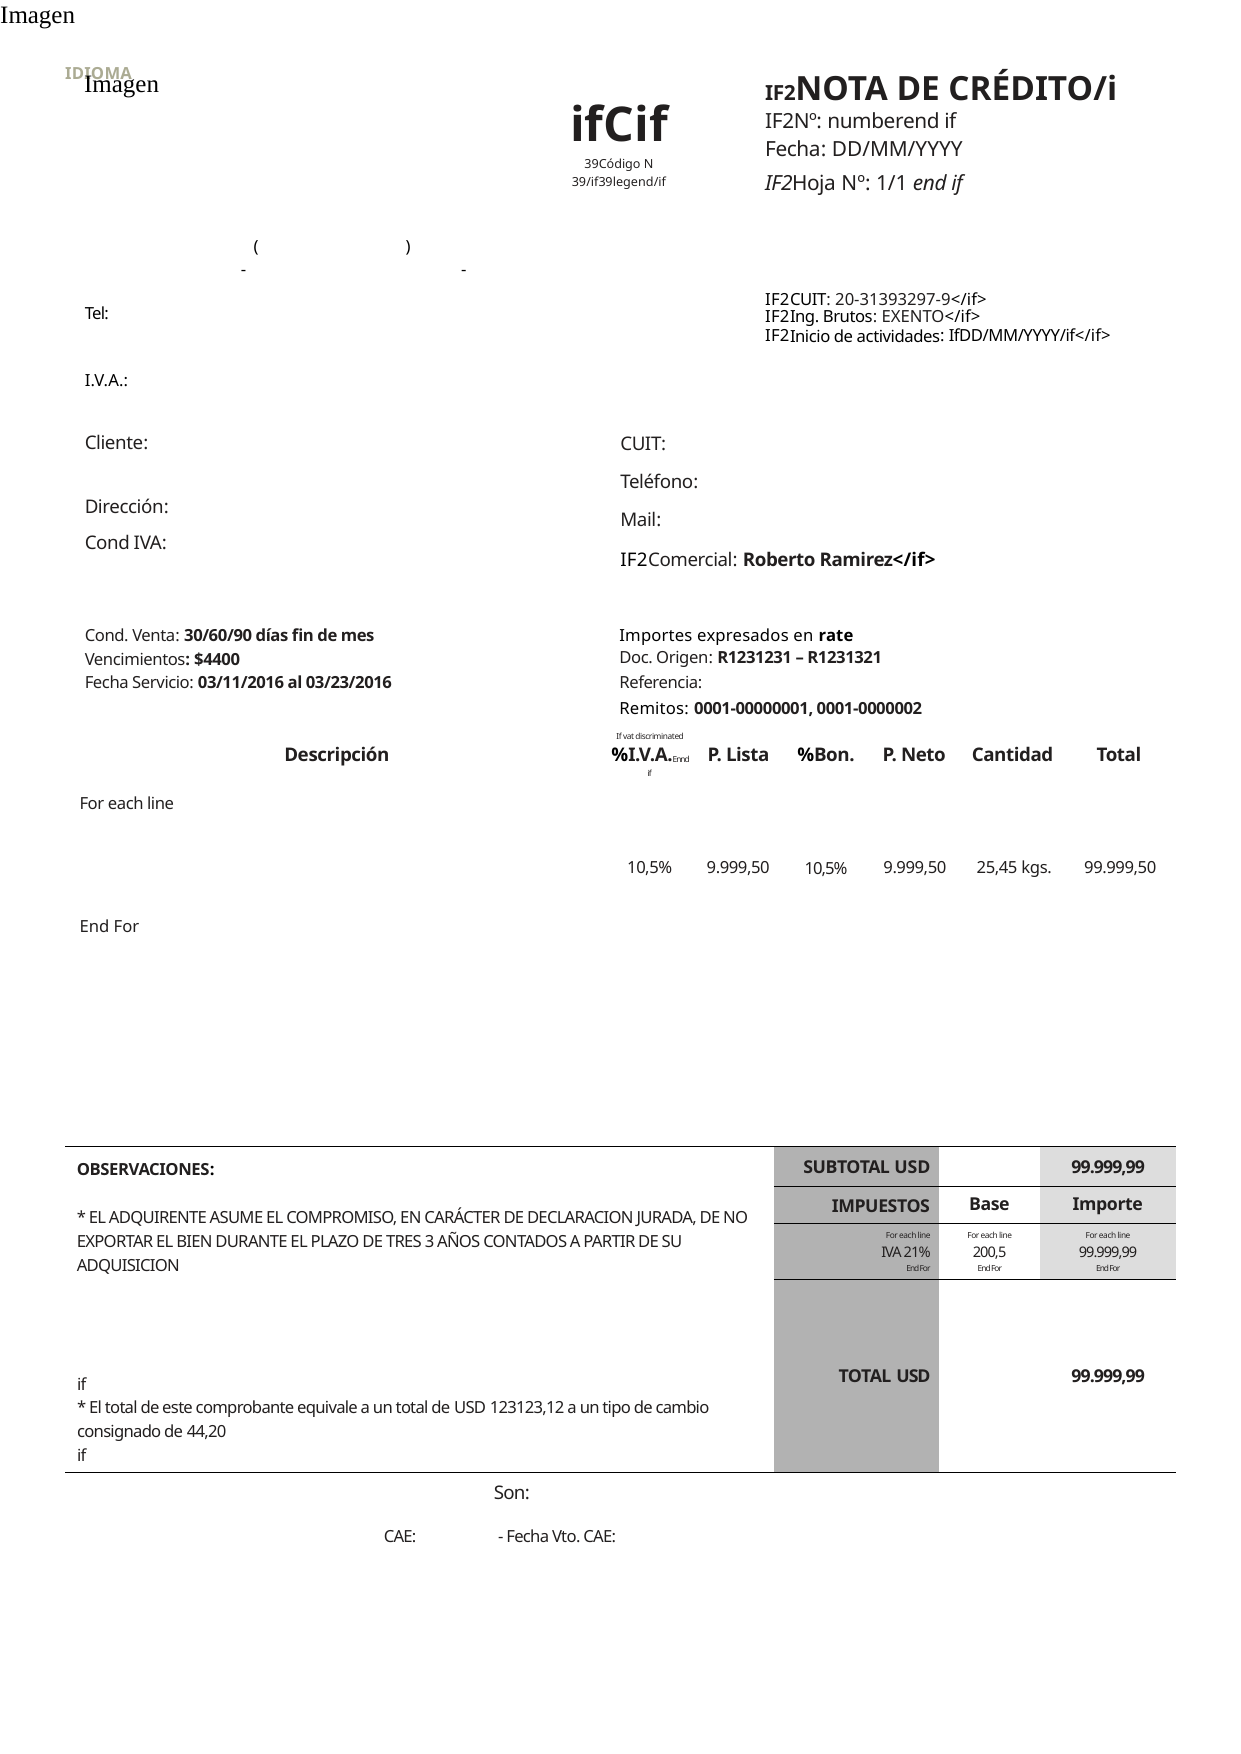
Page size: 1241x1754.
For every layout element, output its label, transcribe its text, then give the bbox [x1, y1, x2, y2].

table_header [786, 785, 865, 826]
table_cell [690, 909, 786, 950]
table_cell [1064, 909, 1176, 950]
table_header [865, 785, 964, 826]
table_cell End For [60, 909, 609, 950]
table_header [1064, 785, 1176, 826]
table_cell 10,5% [609, 826, 690, 909]
table_cell 9.999,50 [690, 826, 786, 909]
table_cell [964, 909, 1064, 950]
table_cell [865, 909, 964, 950]
table_cell 99.999,50 [1064, 826, 1176, 909]
table_cell [786, 909, 865, 950]
table_header For each line [60, 785, 609, 826]
table_cell [609, 909, 690, 950]
table_header [964, 785, 1064, 826]
table_cell 9.999,50 [865, 826, 964, 909]
table_cell 25,45 kgs. [964, 826, 1064, 909]
table_header [609, 785, 690, 826]
table_cell 10,5% [786, 826, 865, 909]
table_cell <line.name + (line._fields.get('lot_ids') and line.lot_ids.filtered('dispatch_number') and '. Despachos: %s' % ', '.join(line.lot_ids.filtered('dispatch_number').mapped('dispatch_number')) or '')> [60, 826, 609, 909]
table_header [690, 785, 786, 826]
